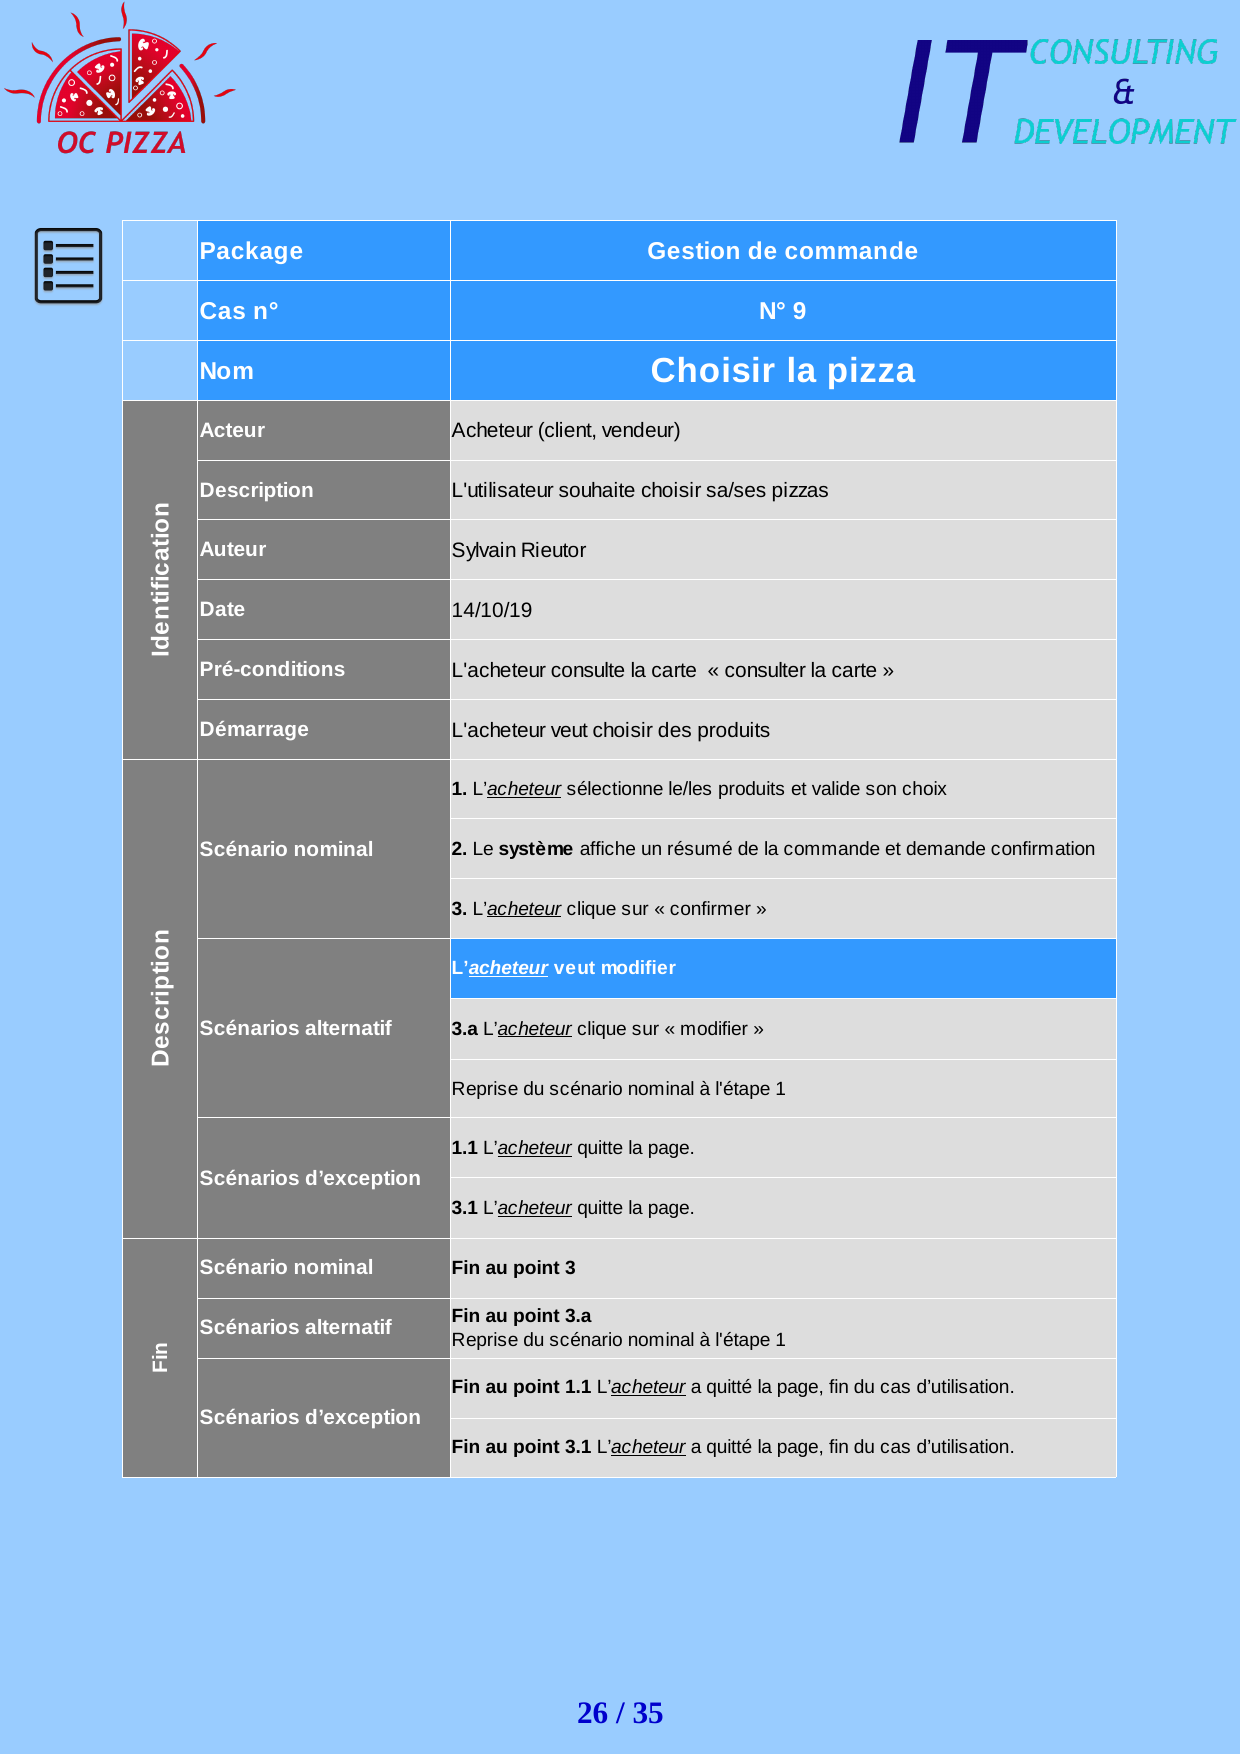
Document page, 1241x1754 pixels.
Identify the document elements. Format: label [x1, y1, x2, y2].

picture [0, 0, 237, 163]
picture [25, 223, 111, 308]
picture [884, 21, 1240, 163]
